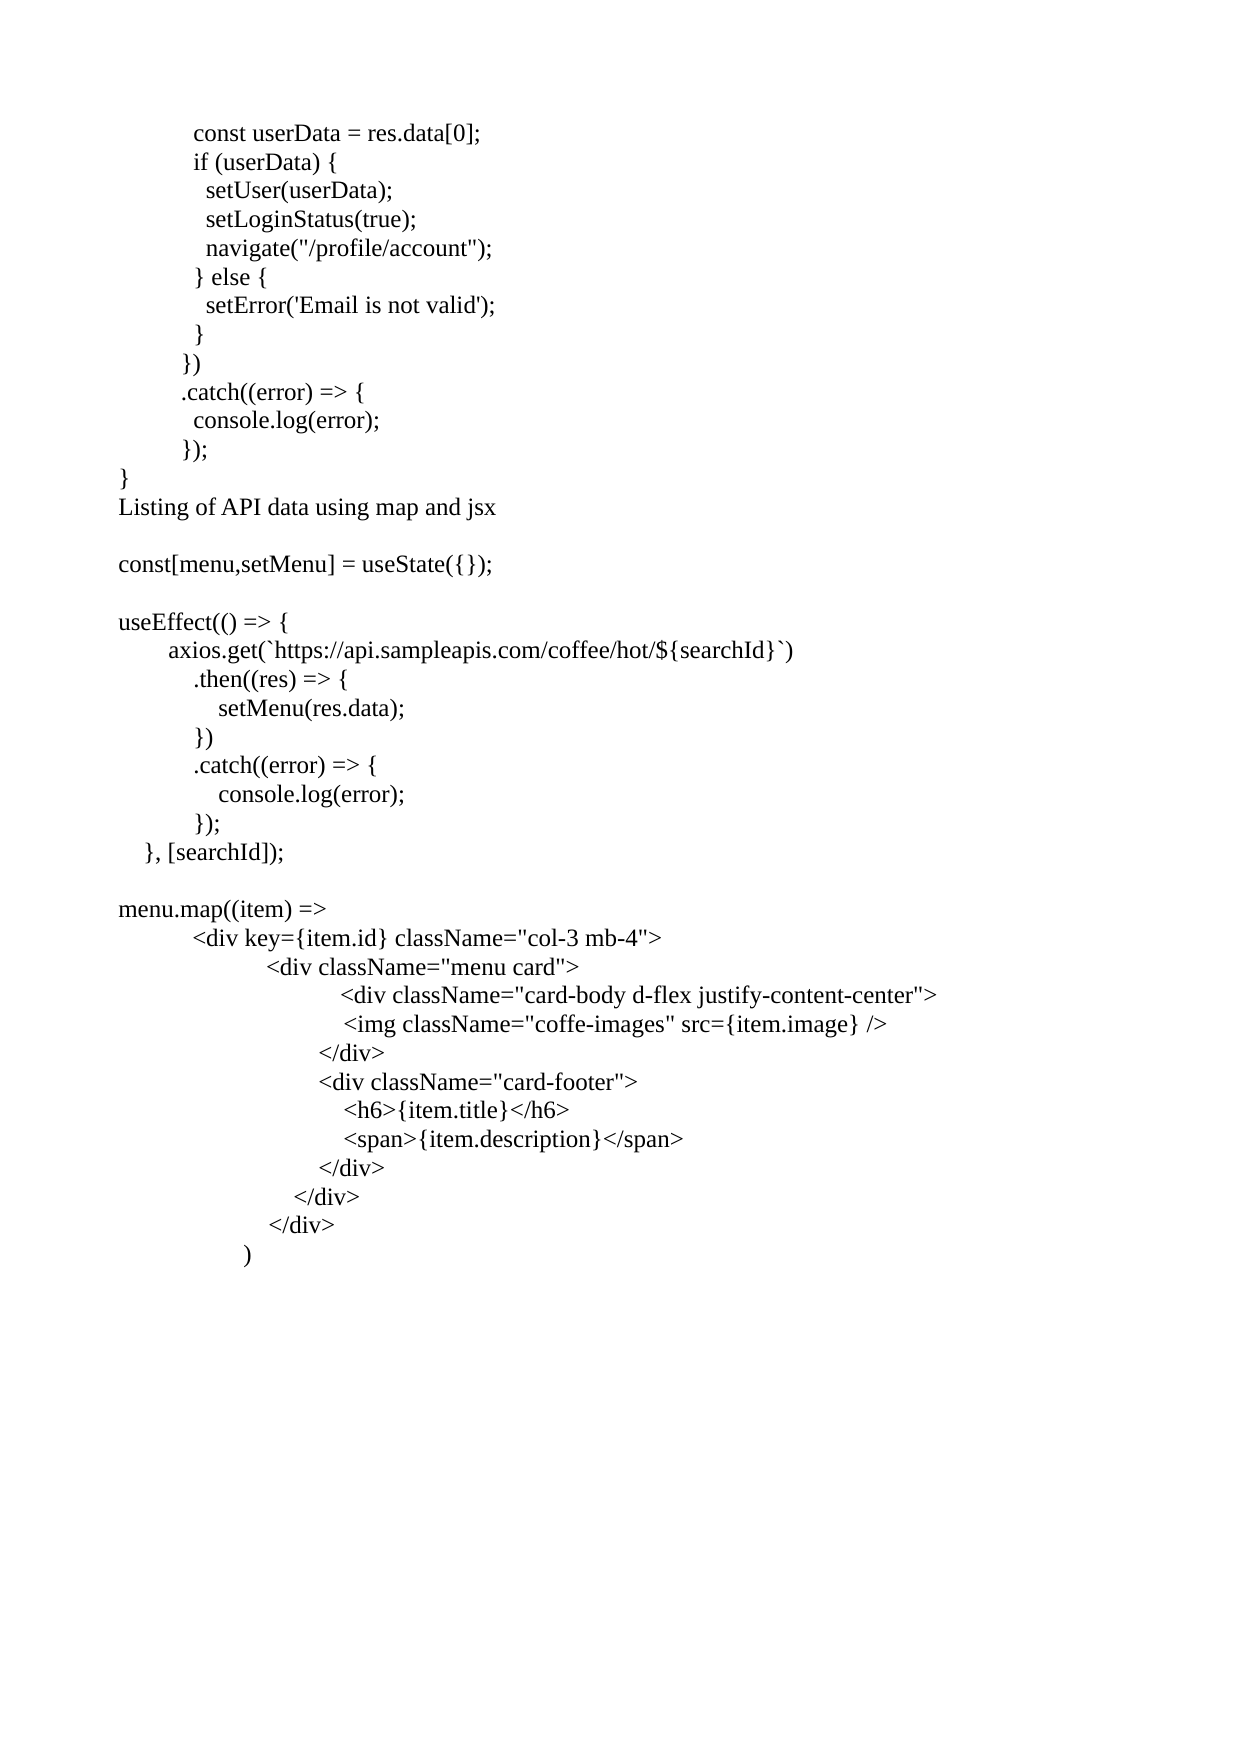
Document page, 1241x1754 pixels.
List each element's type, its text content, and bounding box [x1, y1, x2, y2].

text }) [118, 348, 1122, 377]
text }); [118, 434, 1122, 463]
text } [118, 319, 1122, 348]
text </div> [118, 1211, 1122, 1239]
text .catch((error) => { [118, 751, 1122, 779]
text console.log(error); [118, 406, 1122, 434]
text </div> [118, 1182, 1122, 1211]
text const[menu,setMenu] = useState({}); [118, 549, 1122, 578]
text <div key={item.id} className="col-3 mb-4"> [118, 923, 1122, 952]
text <h6>{item.title}</h6> [118, 1096, 1122, 1124]
text axios.get(`https://api.sampleapis.com/coffee/hot/${searchId}`) [118, 636, 1122, 664]
text <span>{item.description}</span> [118, 1124, 1122, 1153]
text setError('Email is not valid'); [118, 291, 1122, 319]
text </div> [118, 1038, 1122, 1067]
text <img className="coffe-images" src={item.image} /> [118, 1009, 1122, 1038]
text setUser(userData); [118, 176, 1122, 204]
text .then((res) => { [118, 664, 1122, 693]
text }) [118, 722, 1122, 751]
text <div className="card-body d-flex justify-content-center"> [118, 981, 1122, 1009]
text }, [searchId]); [118, 837, 1122, 866]
text console.log(error); [118, 779, 1122, 808]
text menu.map((item) => [118, 894, 1122, 923]
text </div> [118, 1153, 1122, 1182]
text <div className="card-footer"> [118, 1067, 1122, 1096]
text setLoginStatus(true); [118, 204, 1122, 233]
text .catch((error) => { [118, 377, 1122, 406]
text const userData = res.data[0]; [118, 118, 1122, 147]
text setMenu(res.data); [118, 693, 1122, 722]
text <div className="menu card"> [118, 952, 1122, 981]
text } [118, 463, 1122, 492]
text Listing of API data using map and jsx [118, 492, 1122, 521]
text useEffect(() => { [118, 607, 1122, 636]
text } else { [118, 262, 1122, 291]
text ) [118, 1239, 1122, 1268]
text }); [118, 808, 1122, 837]
text navigate("/profile/account"); [118, 233, 1122, 262]
text if (userData) { [118, 147, 1122, 176]
